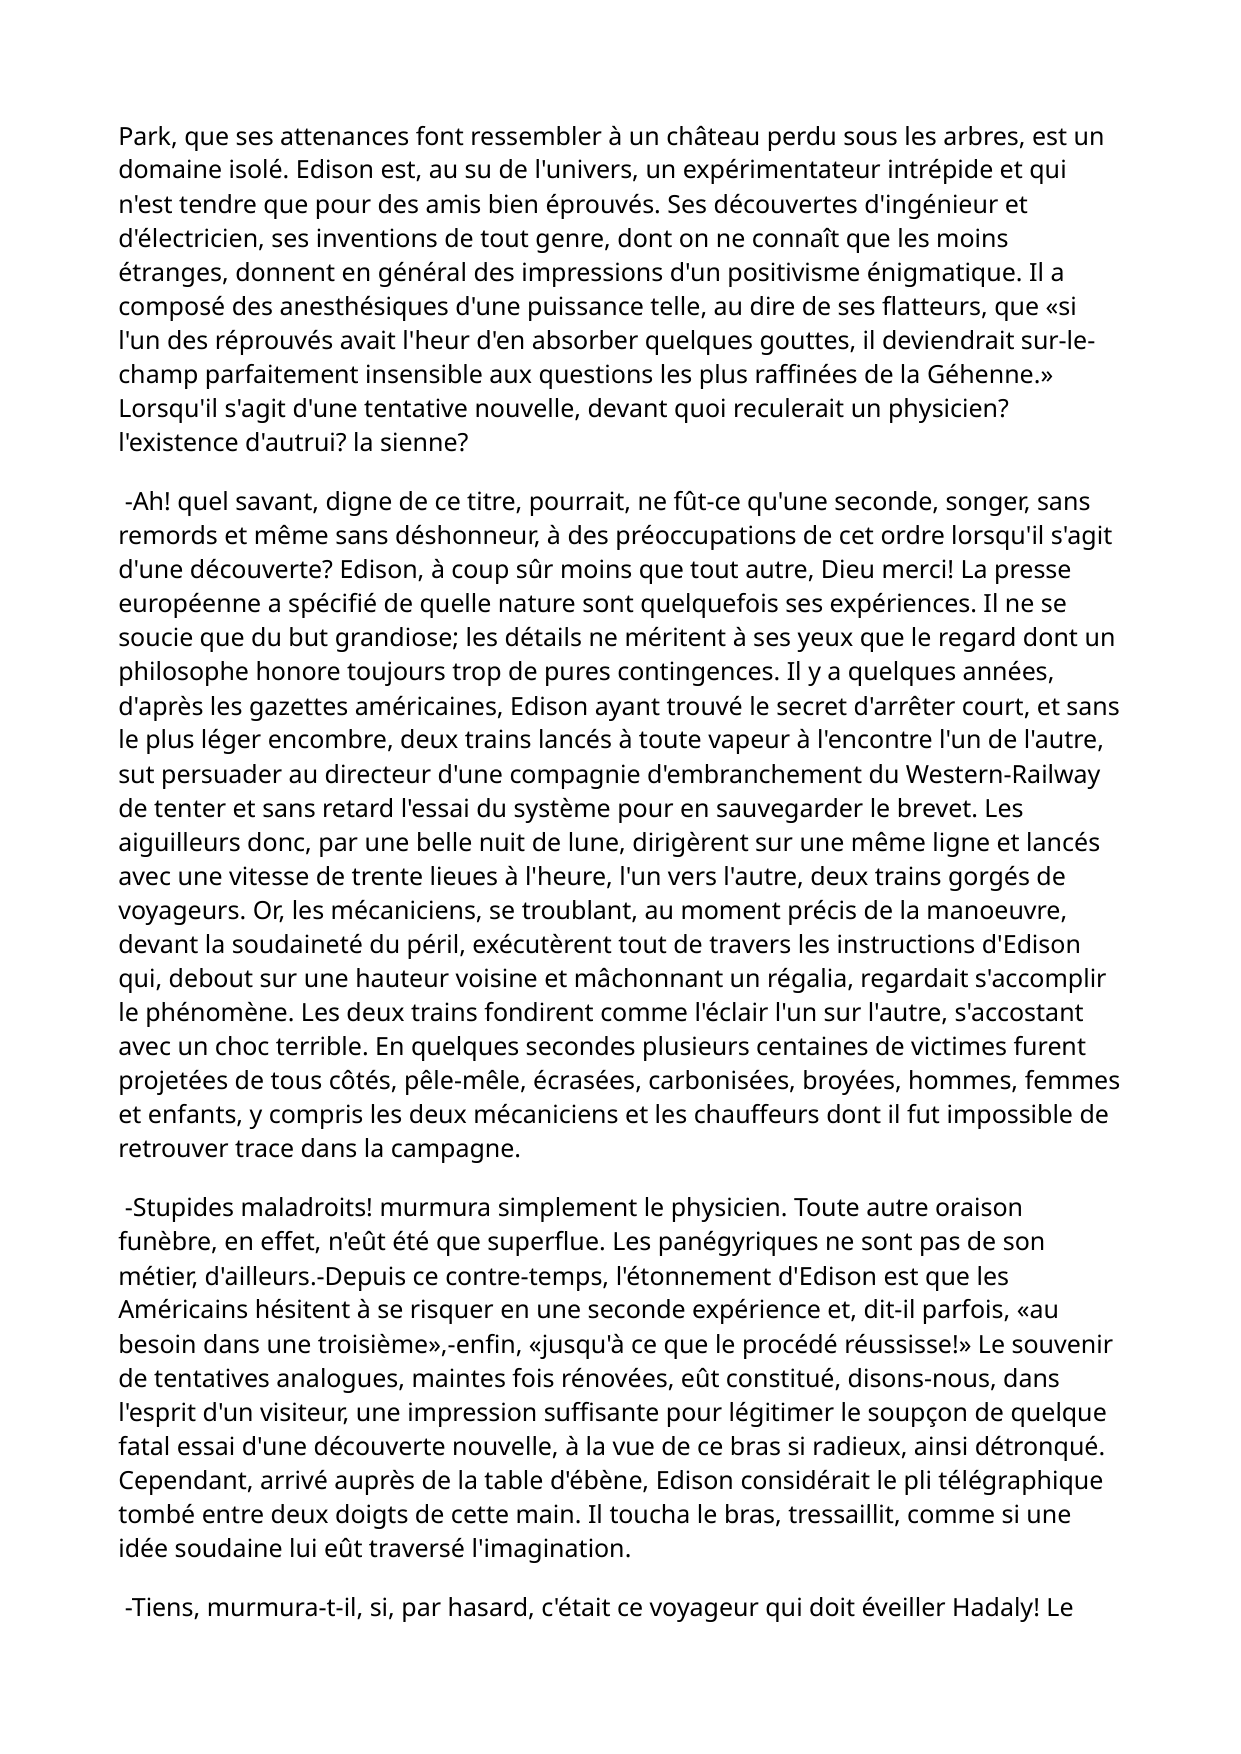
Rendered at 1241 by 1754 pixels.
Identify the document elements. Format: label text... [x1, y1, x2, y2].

text -Stupides maladroits! murmura simplement le physicien. Toute autre oraison funèbre, en effet, n'eût été que superflue. Les panégyriques ne sont pas de son métier, d'ailleurs.-Depuis ce contre-temps, l'étonnement d'Edison est que les Américains hésitent à se risquer en une seconde expérience et, dit-il parfois, «au besoin dans une troisième»,-enfin, «jusqu'à ce que le procédé réussisse!» Le souvenir de tentatives analogues, maintes fois rénovées, eût constitué, disons-nous, dans l'esprit d'un visiteur, une impression suffisante pour légitimer le soupçon de quelque fatal essai d'une découverte nouvelle, à la vue de ce bras si radieux, ainsi détronqué. Cependant, arrivé auprès de la table d'ébène, Edison considérait le pli télégraphique tombé entre deux doigts de cette main. Il toucha le bras, tressaillit, comme si une idée soudaine lui eût traversé l'imagination. [118, 1190, 1122, 1565]
text -Tiens, murmura-t-il, si, par hasard, c'était ce voyageur qui doit éveiller Hadaly! Le [118, 1590, 1122, 1624]
text -Ah! quel savant, digne de ce titre, pourrait, ne fût-ce qu'une seconde, songer, sans remords et même sans déshonneur, à des préoccupations de cet ordre lorsqu'il s'agit d'une découverte? Edison, à coup sûr moins que tout autre, Dieu merci! La presse européenne a spécifié de quelle nature sont quelquefois ses expériences. Il ne se soucie que du but grandiose; les détails ne méritent à ses yeux que le regard dont un philosophe honore toujours trop de pures contingences. Il y a quelques années, d'après les gazettes américaines, Edison ayant trouvé le secret d'arrêter court, et sans le plus léger encombre, deux trains lancés à toute vapeur à l'encontre l'un de l'autre, sut persuader au directeur d'une compagnie d'embranchement du Western-Railway de tenter et sans retard l'essai du système pour en sauvegarder le brevet. Les aiguilleurs donc, par une belle nuit de lune, dirigèrent sur une même ligne et lancés avec une vitesse de trente lieues à l'heure, l'un vers l'autre, deux trains gorgés de voyageurs. Or, les mécaniciens, se troublant, au moment précis de la manoeuvre, devant la soudaineté du péril, exécutèrent tout de travers les instructions d'Edison qui, debout sur une hauteur voisine et mâchonnant un régalia, regardait s'accomplir le phénomène. Les deux trains fondirent comme l'éclair l'un sur l'autre, s'accostant avec un choc terrible. En quelques secondes plusieurs centaines de victimes furent projetées de tous côtés, pêle-mêle, écrasées, carbonisées, broyées, hommes, femmes et enfants, y compris les deux mécaniciens et les chauffeurs dont il fut impossible de retrouver trace dans la campagne. [118, 484, 1122, 1165]
text Park, que ses attenances font ressembler à un château perdu sous les arbres, est un domaine isolé. Edison est, au su de l'univers, un expérimentateur intrépide et qui n'est tendre que pour des amis bien éprouvés. Ses découvertes d'ingénieur et d'électricien, ses inventions de tout genre, dont on ne connaît que les moins étranges, donnent en général des impressions d'un positivisme énigmatique. Il a composé des anesthésiques d'une puissance telle, au dire de ses flatteurs, que «si l'un des réprouvés avait l'heur d'en absorber quelques gouttes, il deviendrait sur-le-champ parfaitement insensible aux questions les plus raffinées de la Géhenne.» Lorsqu'il s'agit d'une tentative nouvelle, devant quoi reculerait un physicien? l'existence d'autrui? la sienne? [118, 118, 1122, 459]
